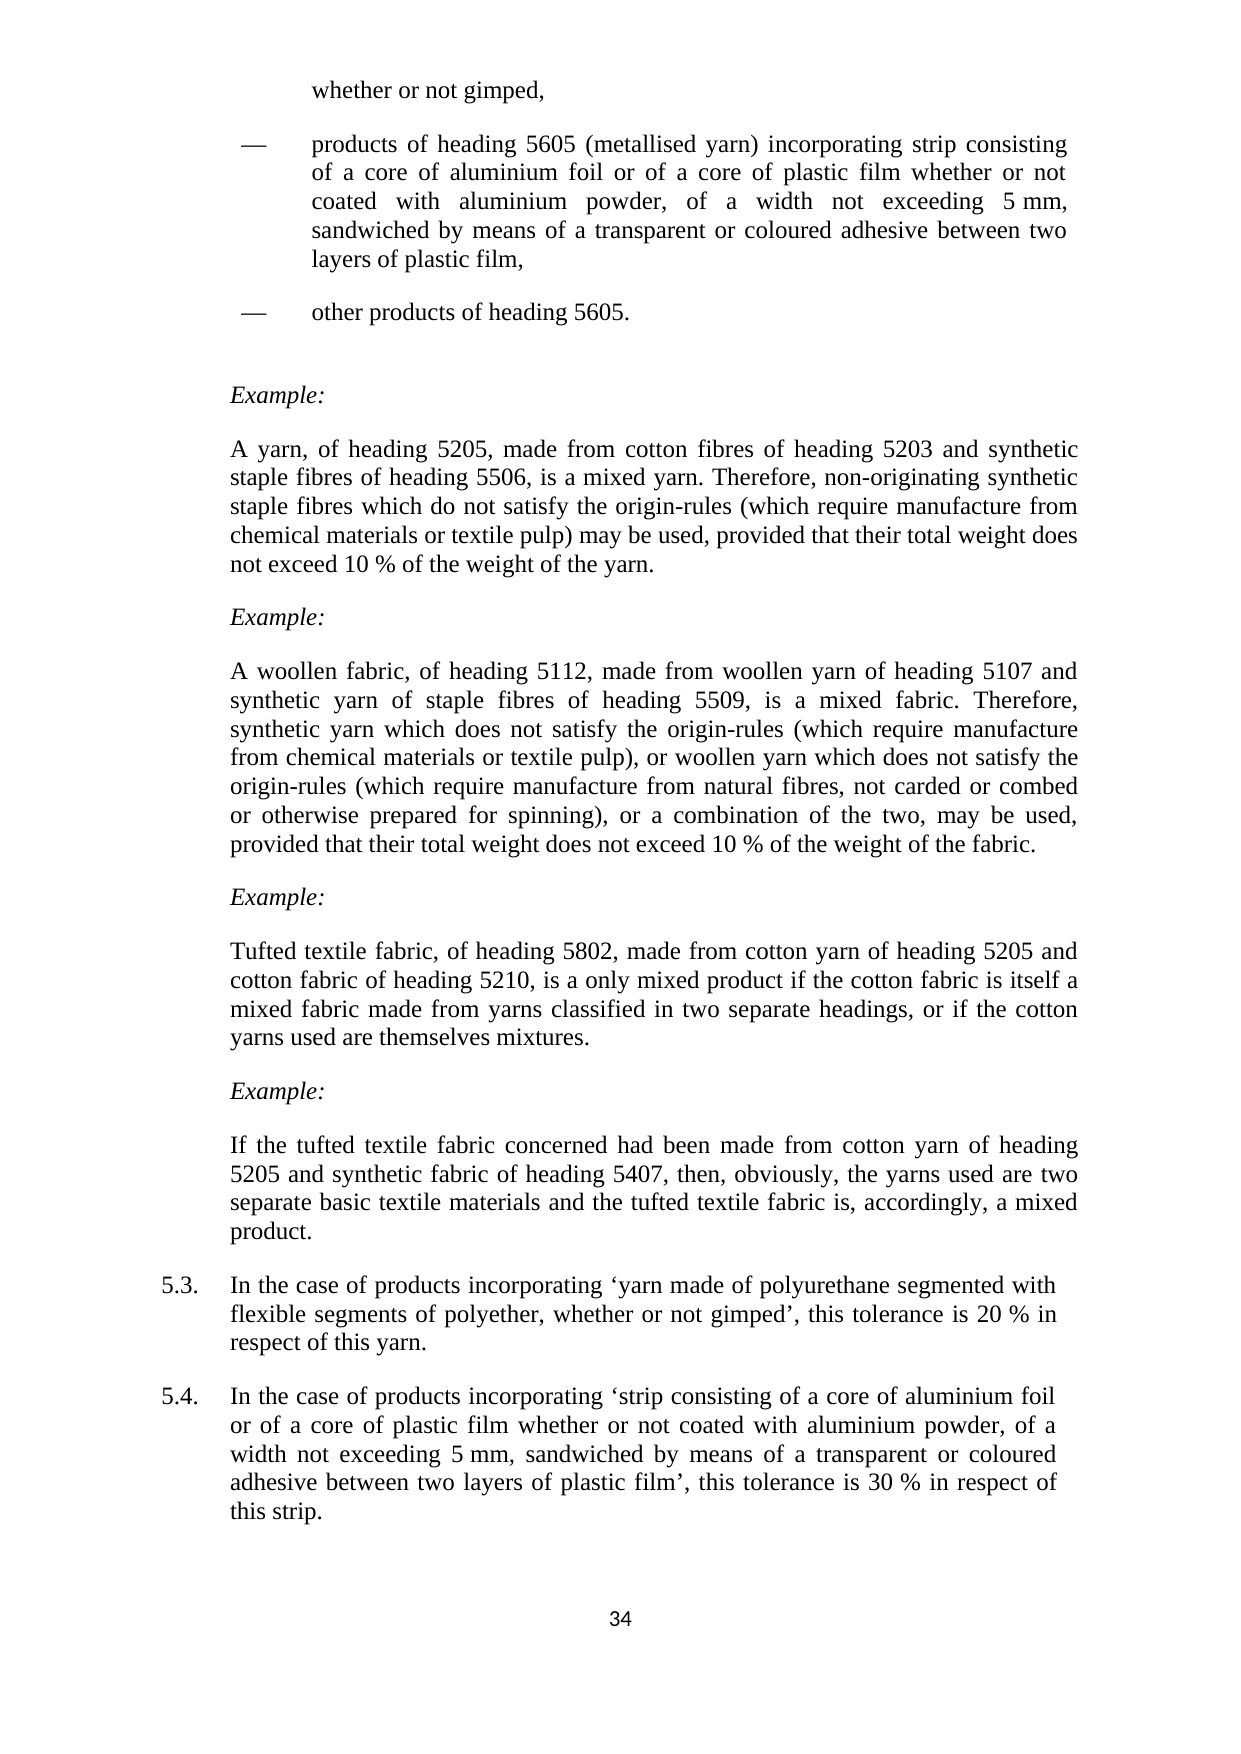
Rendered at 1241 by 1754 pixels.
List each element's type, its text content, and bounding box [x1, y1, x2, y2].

table_cell [230, 75, 300, 129]
table_cell In the case of products incorporating ‘strip consisting of a core of aluminium foil or of a core of plastic film whether or not coated with aluminium powder, of a width not exceeding 5 mm, sandwiched by means of a transparent or coloured adhesive between two layers of plastic film’, this tolerance is 30 % in respect of this strip. [219, 1381, 1068, 1550]
table_cell [1068, 1381, 1090, 1550]
table_cell — [230, 129, 300, 297]
table_cell In the case of products incorporating ‘yarn made of polyurethane segmented with flexible segments of polyether, whether or not gimped’, this tolerance is 20 % in respect of this yarn. [219, 1270, 1068, 1381]
table_cell [1068, 1270, 1090, 1381]
table_cell products of heading 5605 (metallised yarn) incorporating strip consisting of a core of aluminium foil or of a core of plastic film whether or not coated with aluminium powder, of a width not exceeding 5 mm, sandwiched by means of a transparent or coloured adhesive between two layers of plastic film, [300, 129, 1079, 297]
table_cell [150, 75, 218, 1270]
table_cell other products of heading 5605. [300, 298, 1079, 351]
table_cell — [230, 298, 300, 351]
table_cell 5.3. [150, 1270, 218, 1381]
table_cell 5.4. [150, 1381, 218, 1550]
table_cell whether or not gimped, [300, 75, 1079, 129]
table_cell Example: A yarn, of heading 5205, made from cotton fibres of heading 5203 and synthetic staple fibres of heading 5506, is a mixed yarn. Therefore, non-originating synthetic staple fibres which do not satisfy the origin-rules (which require manufacture from chemical materials or textile pulp) may be used, provided that their total weight does not exceed 10 % of the weight of the yarn. Example: A woollen fabric, of heading 5112, made from woollen yarn of heading 5107 and synthetic yarn of staple fibres of heading 5509, is a mixed fabric. Therefore, synthetic yarn which does not satisfy the origin-rules (which require manufacture from chemical materials or textile pulp), or woollen yarn which does not satisfy the origin-rules (which require manufacture from natural fibres, not carded or combed or otherwise prepared for spinning), or a combination of the two, may be used, provided that their total weight does not exceed 10 % of the weight of the fabric. Example: Tufted textile fabric, of heading 5802, made from cotton yarn of heading 5205 and cotton fabric of heading 5210, is a only mixed product if the cotton fabric is itself a mixed fabric made from yarns classified in two separate headings, or if the cotton yarns used are themselves mixtures. Example: If the tufted textile fabric concerned had been made from cotton yarn of heading 5205 and synthetic fabric of heading 5407, then, obviously, the yarns used are two separate basic textile materials and the tufted textile fabric is, accordingly, a mixed product. [219, 75, 1090, 1270]
